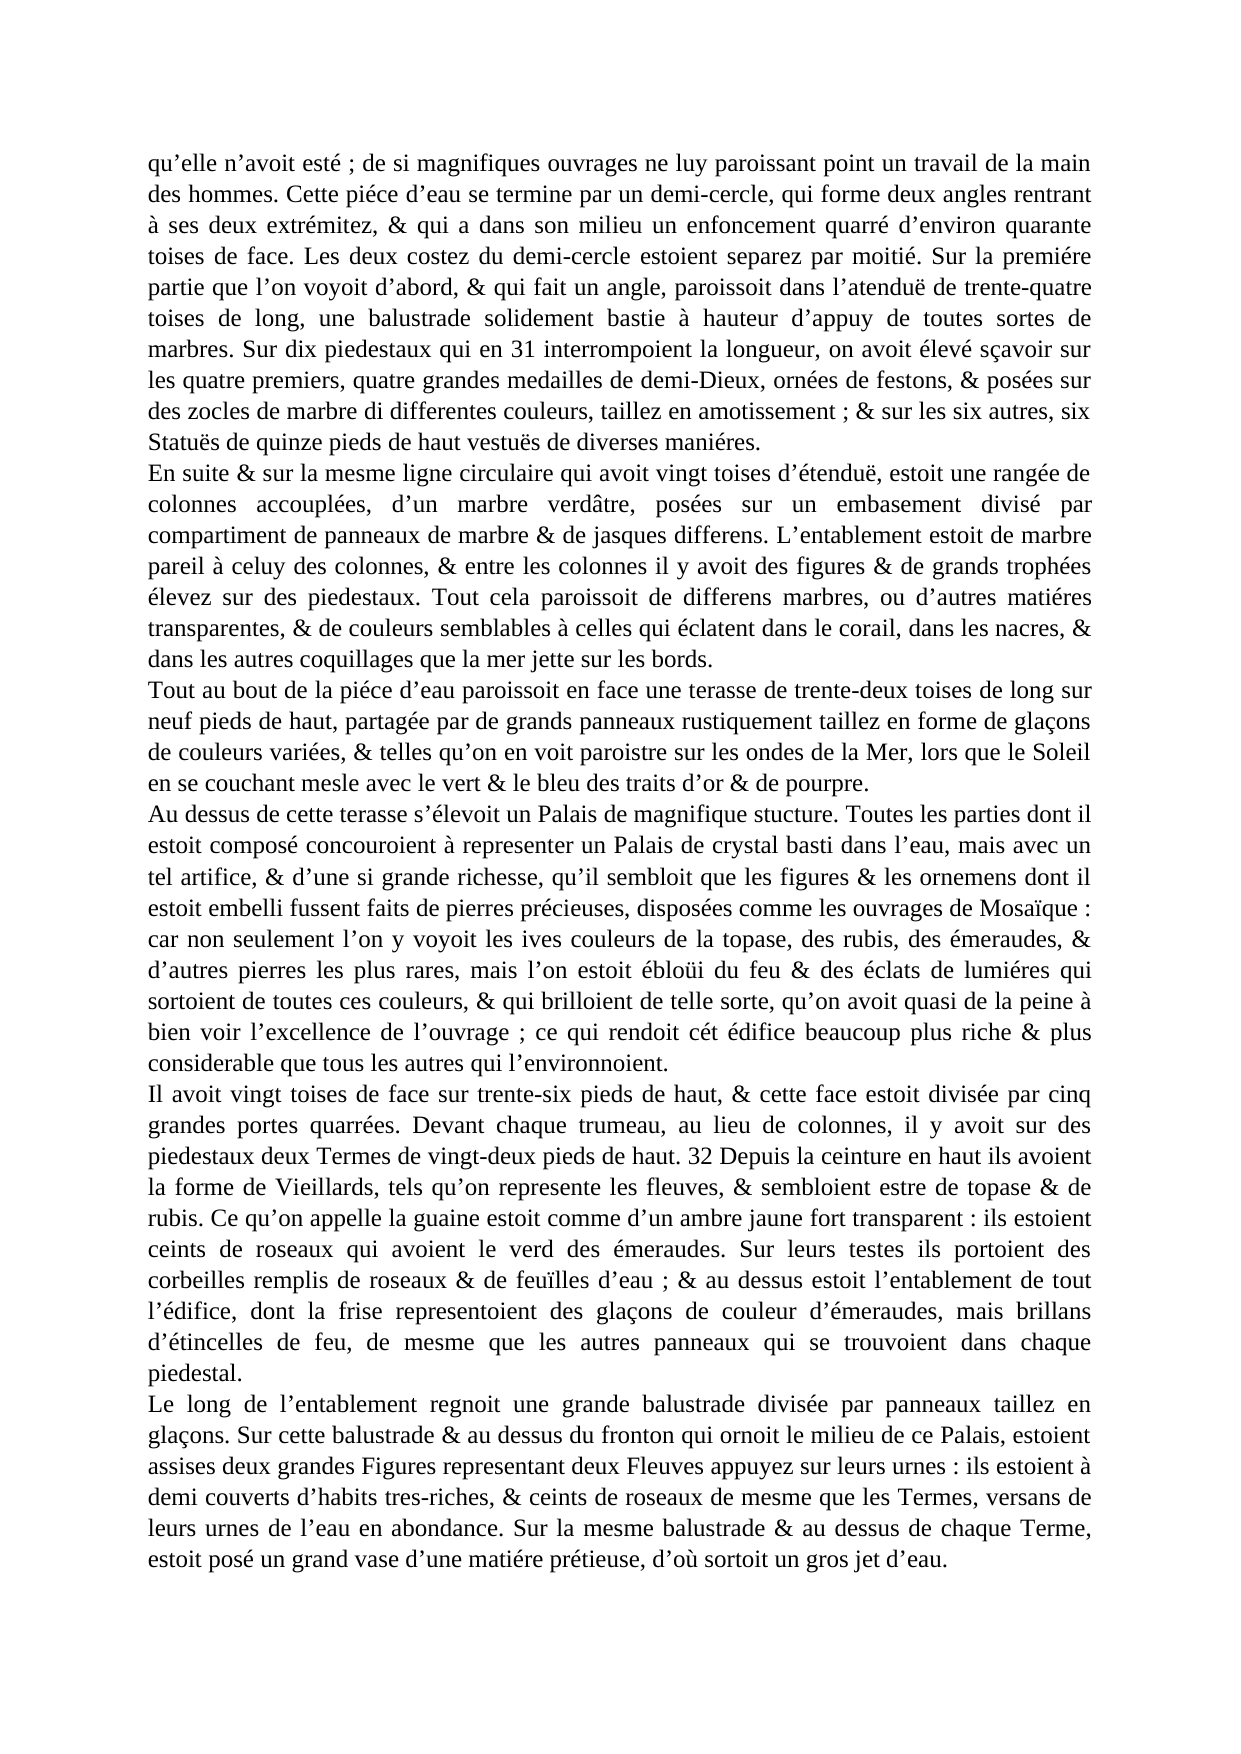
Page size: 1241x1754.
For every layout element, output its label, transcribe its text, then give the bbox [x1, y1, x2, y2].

text qu’elle n’avoit esté ; de si magnifiques ouvrages ne luy paroissant point un travail de la main des hommes. Cette piéce d’eau se termine par un demi-cercle, qui forme deux angles rentrant à ses deux extrémitez, & qui a dans son milieu un enfoncement quarré d’environ quarante toises de face. Les deux costez du demi-cercle estoient separez par moitié. Sur la premiére partie que l’on voyoit d’abord, & qui fait un angle, paroissoit dans l’atenduë de trente-quatre toises de long, une balustrade solidement bastie à hauteur d’appuy de toutes sortes de marbres. Sur dix piedestaux qui en 31 interrompoient la longueur, on avoit élevé sçavoir sur les quatre premiers, quatre grandes medailles de demi-Dieux, ornées de festons, & posées sur des zocles de marbre di differentes couleurs, taillez en amotissement ; & sur les six autres, six Statuës de quinze pieds de haut vestuës de diverses maniéres. [148, 148, 1093, 456]
text Le long de l’entablement regnoit une grande balustrade divisée par panneaux taillez en glaçons. Sur cette balustrade & au dessus du fronton qui ornoit le milieu de ce Palais, estoient assises deux grandes Figures representant deux Fleuves appuyez sur leurs urnes : ils estoient à demi couverts d’habits tres-riches, & ceints de roseaux de mesme que les Termes, versans de leurs urnes de l’eau en abondance. Sur la mesme balustrade & au dessus de chaque Terme, estoit posé un grand vase d’une matiére prétieuse, d’où sortoit un gros jet d’eau. [148, 1389, 1093, 1573]
text En suite & sur la mesme ligne circulaire qui avoit vingt toises d’étenduë, estoit une rangée de colonnes accouplées, d’un marbre verdâtre, posées sur un embasement divisé par compartiment de panneaux de marbre & de jasques differens. L’entablement estoit de marbre pareil à celuy des colonnes, & entre les colonnes il y avoit des figures & de grands trophées élevez sur des piedestaux. Tout cela paroissoit de differens marbres, ou d’autres matiéres transparentes, & de couleurs semblables à celles qui éclatent dans le corail, dans les nacres, & dans les autres coquillages que la mer jette sur les bords. [148, 458, 1093, 673]
text Tout au bout de la piéce d’eau paroissoit en face une terasse de trente-deux toises de long sur neuf pieds de haut, partagée par de grands panneaux rustiquement taillez en forme de glaçons de couleurs variées, & telles qu’on en voit paroistre sur les ondes de la Mer, lors que le Soleil en se couchant mesle avec le vert & le bleu des traits d’or & de pourpre. [148, 675, 1093, 797]
text Il avoit vingt toises de face sur trente-six pieds de haut, & cette face estoit divisée par cinq grandes portes quarrées. Devant chaque trumeau, au lieu de colonnes, il y avoit sur des piedestaux deux Termes de vingt-deux pieds de haut. 32 Depuis la ceinture en haut ils avoient la forme de Vieillards, tels qu’on represente les fleuves, & sembloient estre de topase & de rubis. Ce qu’on appelle la guaine estoit comme d’un ambre jaune fort transparent : ils estoient ceints de roseaux qui avoient le verd des émeraudes. Sur leurs testes ils portoient des corbeilles remplis de roseaux & de feuïlles d’eau ; & au dessus estoit l’entablement de tout l’édifice, dont la frise representoient des glaçons de couleur d’émeraudes, mais brillans d’étincelles de feu, de mesme que les autres panneaux qui se trouvoient dans chaque piedestal. [148, 1079, 1093, 1387]
text Au dessus de cette terasse s’élevoit un Palais de magnifique stucture. Toutes les parties dont il estoit composé concouroient à representer un Palais de crystal basti dans l’eau, mais avec un tel artifice, & d’une si grande richesse, qu’il sembloit que les figures & les ornemens dont il estoit embelli fussent faits de pierres précieuses, disposées comme les ouvrages de Mosaïque : car non seulement l’on y voyoit les ives couleurs de la topase, des rubis, des émeraudes, & d’autres pierres les plus rares, mais l’on estoit ébloüi du feu & des éclats de lumiéres qui sortoient de toutes ces couleurs, & qui brilloient de telle sorte, qu’on avoit quasi de la peine à bien voir l’excellence de l’ouvrage ; ce qui rendoit cét édifice beaucoup plus riche & plus considerable que tous les autres qui l’environnoient. [148, 799, 1093, 1077]
